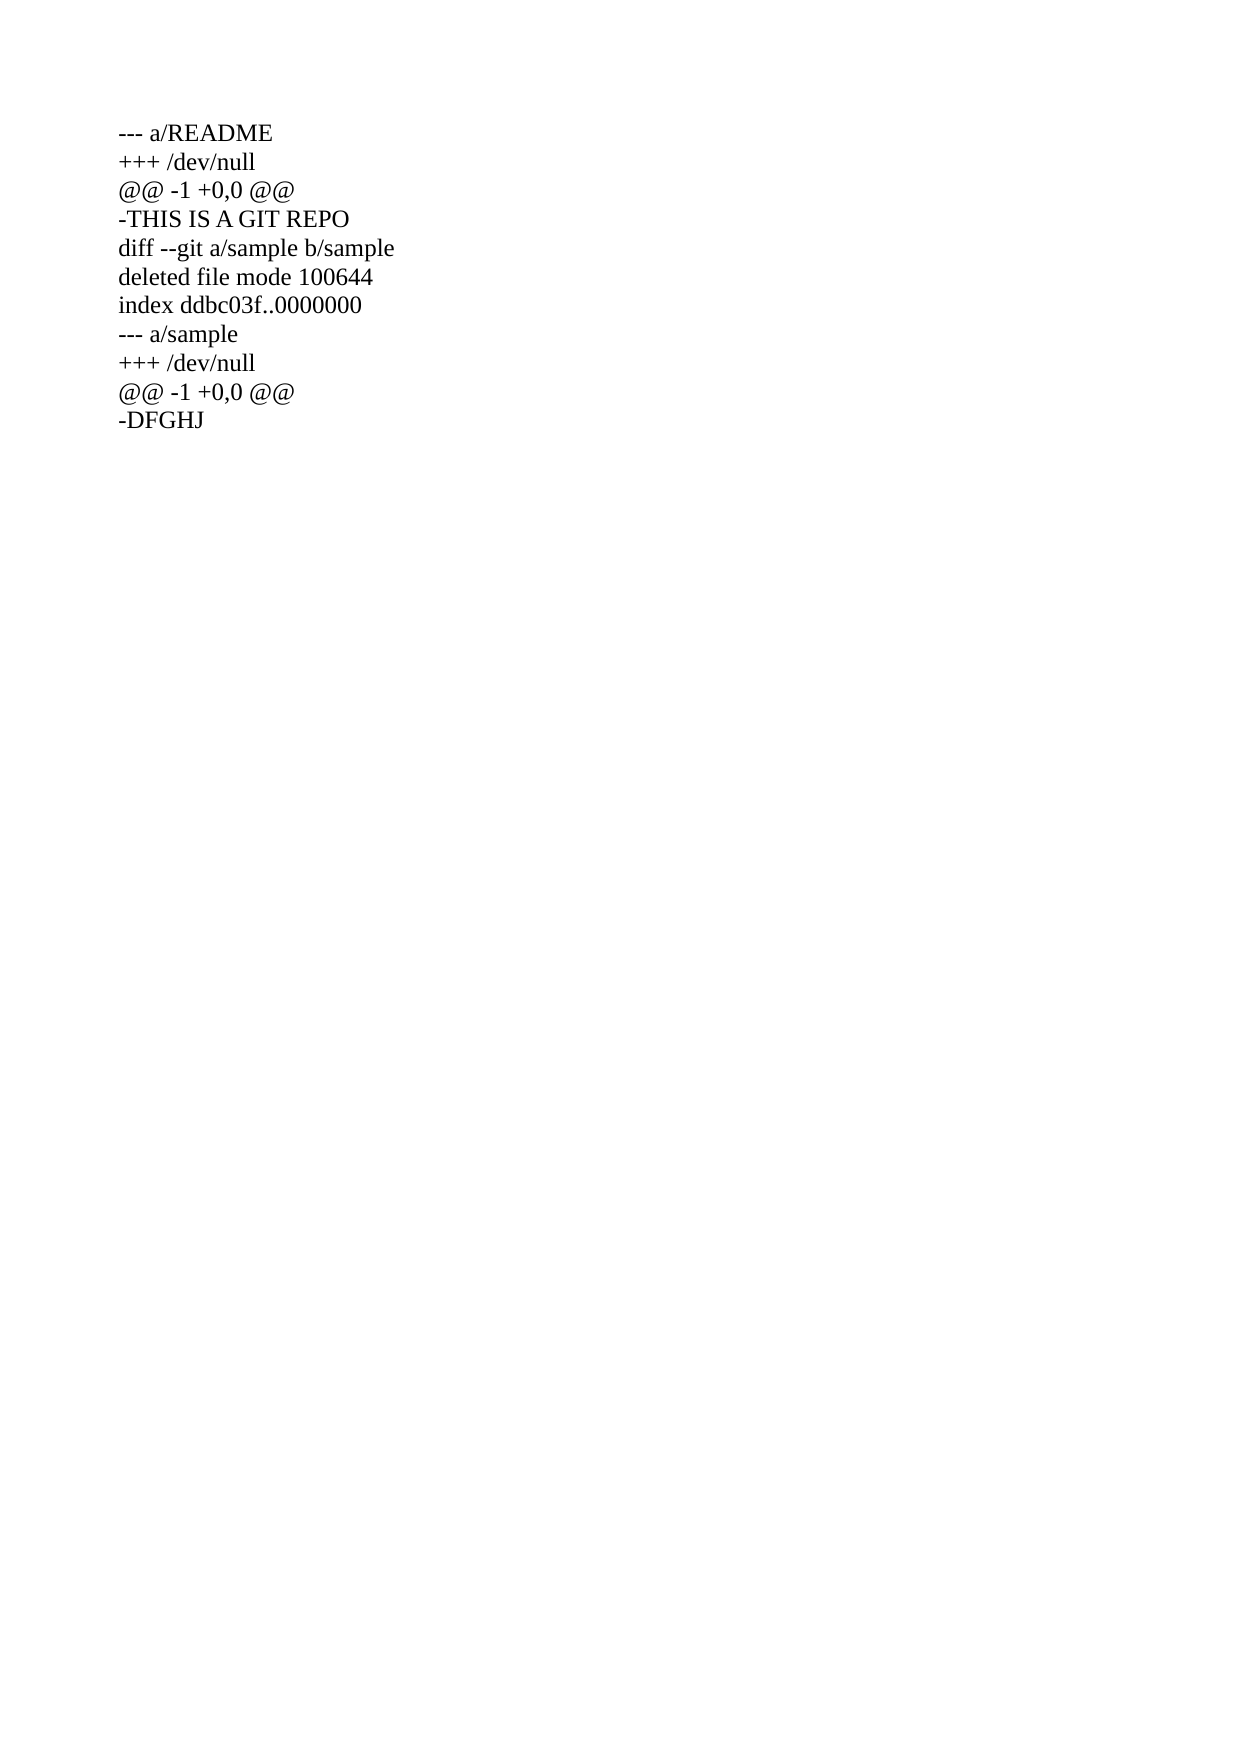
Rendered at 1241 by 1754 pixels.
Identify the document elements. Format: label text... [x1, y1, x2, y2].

text +++ /dev/null [118, 348, 1122, 377]
text +++ /dev/null [118, 147, 1122, 176]
text -DFGHJ [118, 406, 1122, 434]
text deleted file mode 100644 [118, 262, 1122, 291]
text --- a/sample [118, 319, 1122, 348]
text -THIS IS A GIT REPO [118, 204, 1122, 233]
text index ddbc03f..0000000 [118, 291, 1122, 319]
text @@ -1 +0,0 @@ [118, 176, 1122, 204]
text diff --git a/sample b/sample [118, 233, 1122, 262]
text @@ -1 +0,0 @@ [118, 377, 1122, 406]
text --- a/README [118, 118, 1122, 147]
